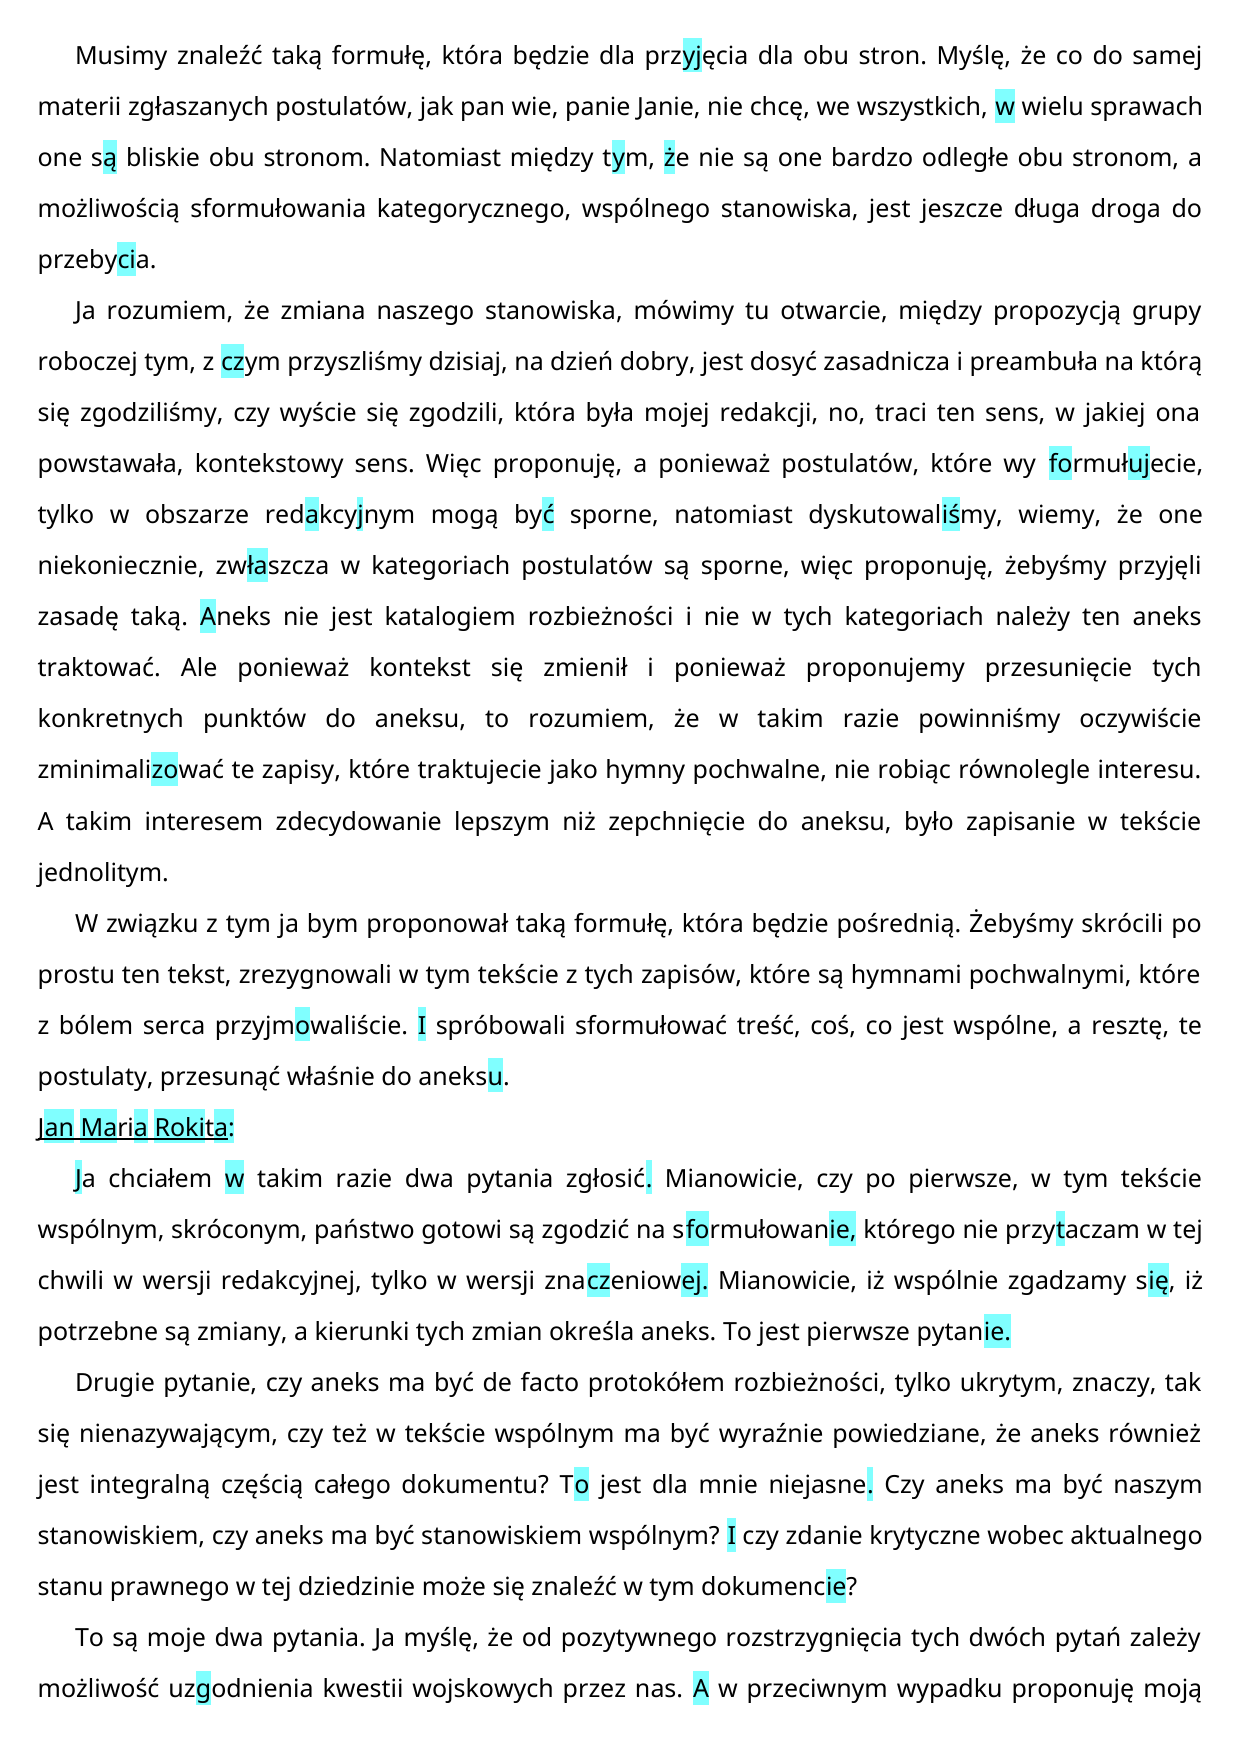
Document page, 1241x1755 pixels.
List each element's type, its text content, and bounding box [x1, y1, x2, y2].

text Musimy znaleźć taką formułę, która będzie dla przyjęcia dla obu stron. Myślę, że co do samej materii zgłaszanych postulatów, jak pan wie, panie Janie, nie chcę, we wszystkich, w wielu sprawach one są bliskie obu stronom. Natomiast między tym, że nie są one bardzo odległe obu stronom, a możliwością sformułowania kategorycznego, wspólnego stanowiska, jest jeszcze długa droga do przebycia. [37, 37, 1203, 276]
text Drugie pytanie, czy aneks ma być de facto protokółem rozbieżności, tylko ukrytym, znaczy, tak się nienazywającym, czy też w tekście wspólnym ma być wyraźnie powiedziane, że aneks również jest integralną częścią całego dokumentu? To jest dla mnie niejasne. Czy aneks ma być naszym stanowiskiem, czy aneks ma być stanowiskiem wspólnym? I czy zdanie krytyczne wobec aktualnego stanu prawnego w tej dziedzinie może się znaleźć w tym dokumencie? [37, 1364, 1203, 1603]
text Ja rozumiem, że zmiana naszego stanowiska, mówimy tu otwarcie, między propozycją grupy roboczej tym, z czym przyszliśmy dzisiaj, na dzień dobry, jest dosyć zasadnicza i preambuła na którą się zgodziliśmy, czy wyście się zgodzili, która była mojej redakcji, no, traci ten sens, w jakiej ona powstawała, kontekstowy sens. Więc proponuję, a ponieważ postulatów, które wy formułujecie, tylko w obszarze redakcyjnym mogą być sporne, natomiast dyskutowaliśmy, wiemy, że one niekoniecznie, zwłaszcza w kategoriach postulatów są sporne, więc proponuję, żebyśmy przyjęli zasadę taką. Aneks nie jest katalogiem rozbieżności i nie w tych kategoriach należy ten aneks traktować. Ale ponieważ kontekst się zmienił i ponieważ proponujemy przesunięcie tych konkretnych punktów do aneksu, to rozumiem, że w takim razie powinniśmy oczywiście zminimalizować te zapisy, które traktujecie jako hymny pochwalne, nie robiąc równolegle interesu. A takim interesem zdecydowanie lepszym niż zepchnięcie do aneksu, było zapisanie w tekście jednolitym. [37, 293, 1203, 888]
text Jan Maria Rokita: [37, 1109, 1203, 1143]
text Ja chciałem w takim razie dwa pytania zgłosić. Mianowicie, czy po pierwsze, w tym tekście wspólnym, skróconym, państwo gotowi są zgodzić na sformułowanie, którego nie przytaczam w tej chwili w wersji redakcyjnej, tylko w wersji znaczeniowej. Mianowicie, iż wspólnie zgadzamy się, iż potrzebne są zmiany, a kierunki tych zmian określa aneks. To jest pierwsze pytanie. [37, 1160, 1203, 1348]
text W związku z tym ja bym proponował taką formułę, która będzie pośrednią. Żebyśmy skrócili po prostu ten tekst, zrezygnowali w tym tekście z tych zapisów, które są hymnami pochwalnymi, które z bólem serca przyjmowaliście. I spróbowali sformułować treść, coś, co jest wspólne, a resztę, te postulaty, przesunąć właśnie do aneksu. [37, 905, 1203, 1092]
text To są moje dwa pytania. Ja myślę, że od pozytywnego rozstrzygnięcia tych dwóch pytań zależy możliwość uzgodnienia kwestii wojskowych przez nas. A w przeciwnym wypadku proponuję moją [37, 1620, 1203, 1705]
